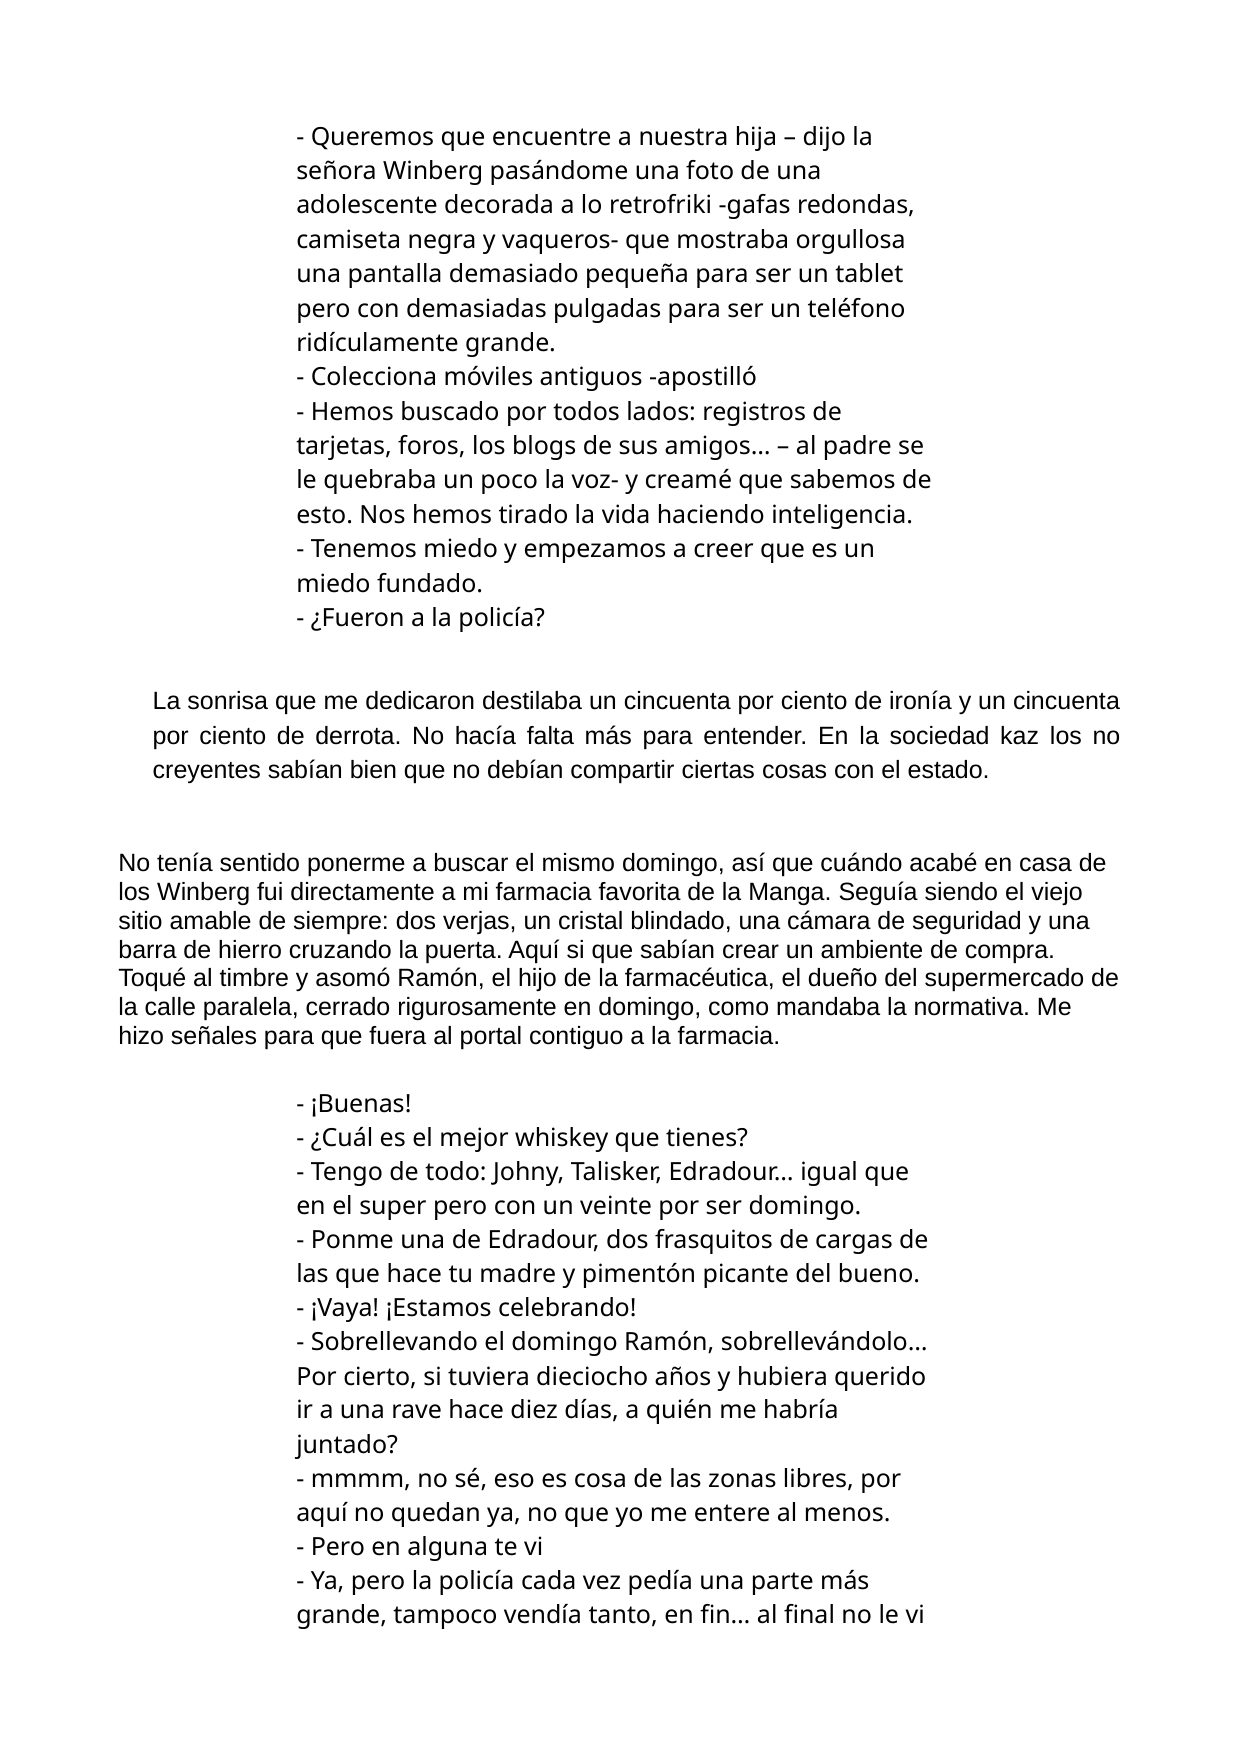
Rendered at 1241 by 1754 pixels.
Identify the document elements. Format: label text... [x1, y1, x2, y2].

text La sonrisa que me dedicaron destilaba un cincuenta por ciento de ironía y un cincuenta por ciento de derrota. No hacía falta más para entender. En la sociedad kaz los no creyentes sabían bien que no debían compartir ciertas cosas con el estado. [152, 681, 1122, 784]
text - Queremos que encuentre a nuestra hija – dijo la señora Winberg pasándome una foto de una adolescente decorada a lo retrofriki -gafas redondas, camiseta negra y vaqueros- que mostraba orgullosa una pantalla demasiado pequeña para ser un tablet pero con demasiadas pulgadas para ser un teléfono ridículamente grande. - Colecciona móviles antiguos -apostilló - Hemos buscado por todos lados: registros de tarjetas, foros, los blogs de sus amigos… – al padre se le quebraba un poco la voz- y creamé que sabemos de esto. Nos hemos tirado la vida haciendo inteligencia. - Tenemos miedo y empezamos a creer que es un miedo fundado. - ¿Fueron a la policía? [296, 118, 944, 634]
text No tenía sentido ponerme a buscar el mismo domingo, así que cuándo acabé en casa de los Winberg fui directamente a mi farmacia favorita de la Manga. Seguía siendo el viejo sitio amable de siempre: dos verjas, un cristal blindado, una cámara de seguridad y una barra de hierro cruzando la puerta. Aquí si que sabían crear un ambiente de compra. Toqué al timbre y asomó Ramón, el hijo de la farmacéutica, el dueño del supermercado de la calle paralela, cerrado rigurosamente en domingo, como mandaba la normativa. Me hizo señales para que fuera al portal contiguo a la farmacia. [118, 848, 1122, 1050]
text - ¡Buenas! - ¿Cuál es el mejor whiskey que tienes? - Tengo de todo: Johny, Talisker, Edradour… igual que en el super pero con un veinte por ser domingo. - Ponme una de Edradour, dos frasquitos de cargas de las que hace tu madre y pimentón picante del bueno. - ¡Vaya! ¡Estamos celebrando! - Sobrellevando el domingo Ramón, sobrellevándolo… Por cierto, si tuviera dieciocho años y hubiera querido ir a una rave hace diez días, a quién me habría juntado? - mmmm, no sé, eso es cosa de las zonas libres, por aquí no quedan ya, no que yo me entere al menos. - Pero en alguna te vi - Ya, pero la policía cada vez pedía una parte más grande, tampoco vendía tanto, en fin… al final no le vi [296, 1086, 944, 1631]
